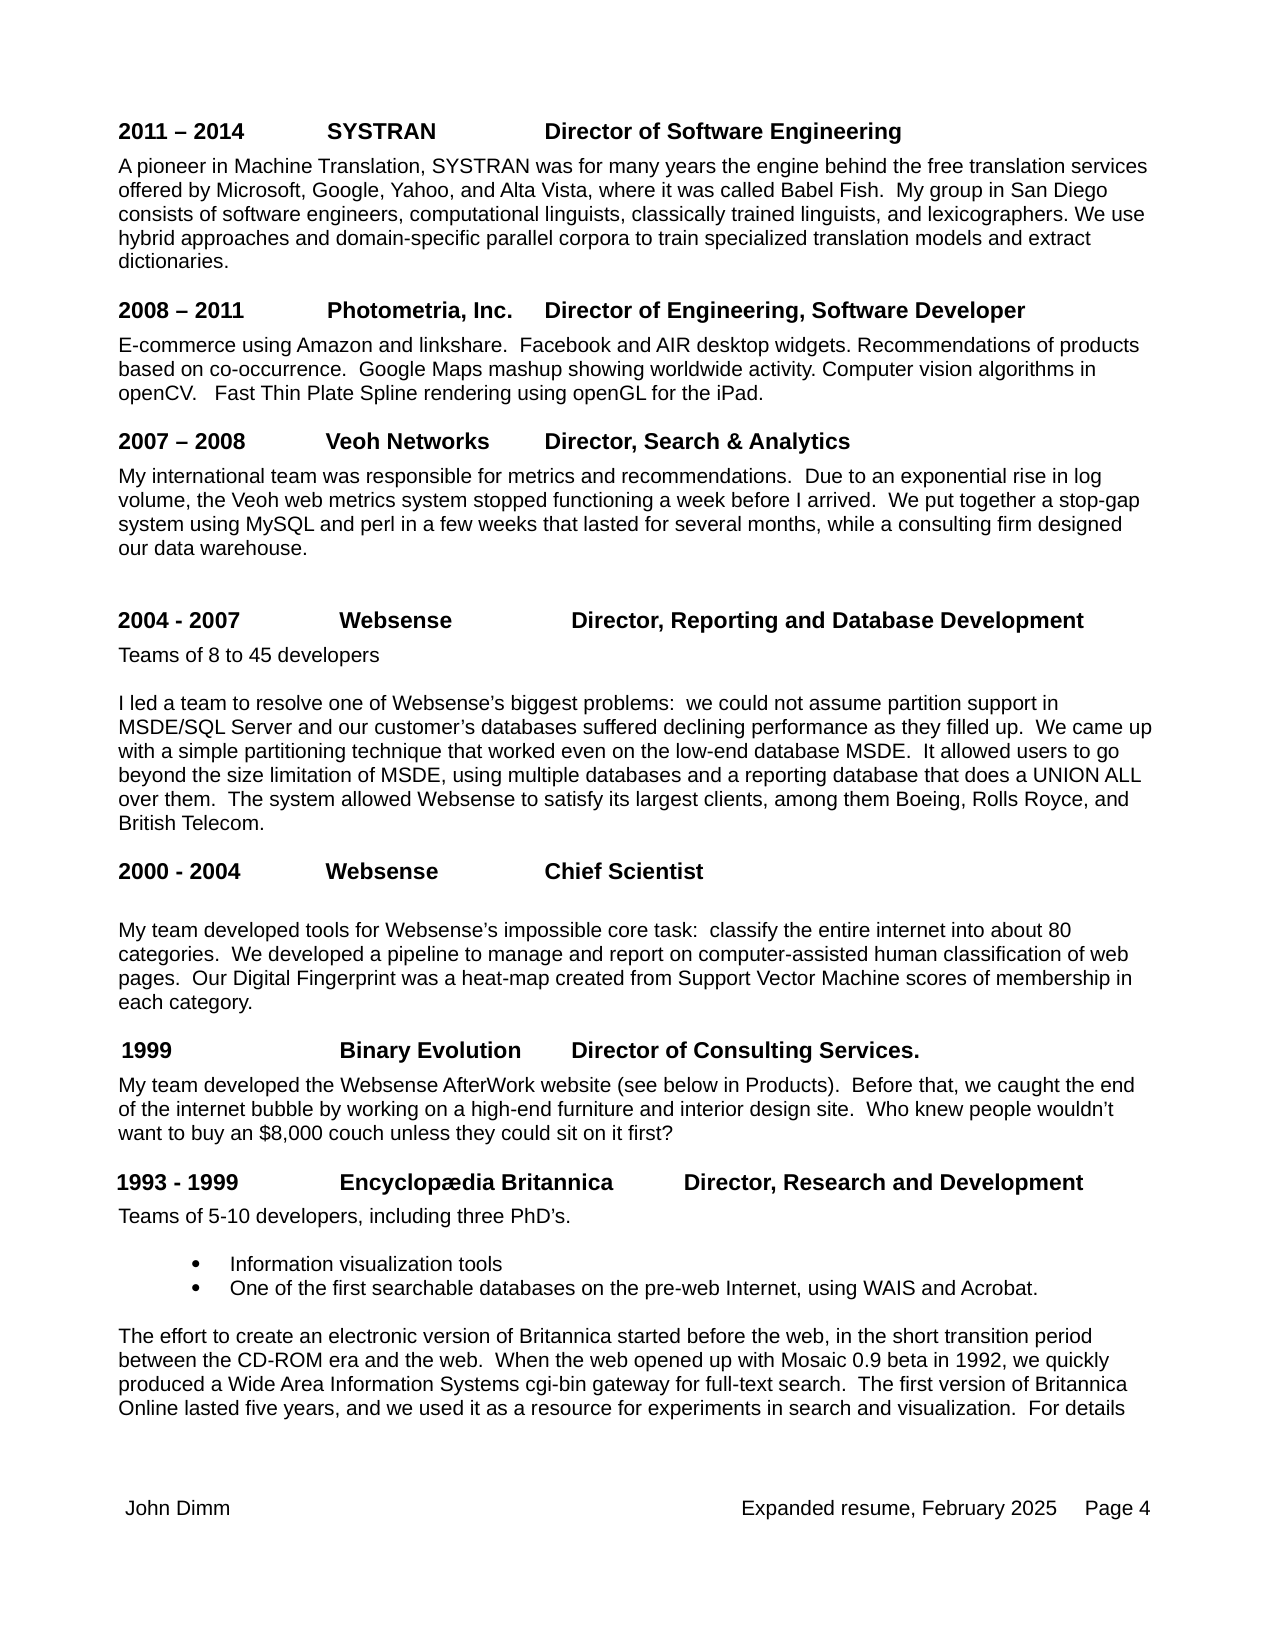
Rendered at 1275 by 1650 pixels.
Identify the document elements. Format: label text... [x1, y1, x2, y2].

text A pioneer in Machine Translation, SYSTRAN was for many years the engine behind the free translation services offered by Microsoft, Google, Yahoo, and Alta Vista, where it was called Babel Fish. My group in San Diego consists of software engineers, computational linguists, classically trained linguists, and lexicographers. We use hybrid approaches and domain-specific parallel corpora to train specialized translation models and extract dictionaries. [118, 153, 1157, 273]
table_header Director of Software Engineering [544, 118, 1098, 153]
text E-commerce using Amazon and linkshare. Facebook and AIR desktop widgets. Recommendations of products based on co-occurrence. Google Maps mashup showing worldwide activity. Computer vision algorithms in openCV. Fast Thin Plate Spline rendering using openGL for the iPad. [118, 332, 1157, 404]
table_header Director, Research and Development [684, 1169, 1151, 1204]
text Teams of 8 to 45 developers [118, 643, 1157, 667]
text Teams of 5-10 developers, including three PhD’s. [118, 1204, 1157, 1228]
text I led a team to resolve one of Websense’s biggest problems: we could not assume partition support in MSDE/SQL Server and our customer’s databases suffered declining performance as they filled up. We came up with a simple partitioning technique that worked even on the low-end database MSDE. It allowed users to go beyond the size limitation of MSDE, using multiple databases and a reporting database that does a UNION ALL over them. The system allowed Websense to satisfy its largest clients, among them Boeing, Rolls Royce, and British Telecom. [118, 691, 1157, 834]
text My team developed the Websense AfterWork website (see below in Products). Before that, we caught the end of the internet bubble by working on a high-end furniture and interior design site. Who knew people wouldn’t want to buy an $8,000 couch unless they could sit on it first? [118, 1073, 1157, 1144]
text My team developed tools for Websense’s impossible core task: classify the entire internet into about 80 categories. We developed a pipeline to manage and report on computer-assisted human classification of web pages. Our Digital Fingerprint was a heat-map created from Support Vector Machine scores of membership in each category. [118, 918, 1157, 1013]
table_header 2004 - 2007 [118, 608, 339, 643]
table_header Encyclopædia Britannica [339, 1169, 683, 1204]
text The effort to create an electronic version of Britannica started before the web, in the short transition period between the CD-ROM era and the web. When the web opened up with Mosaic 0.9 beta in 1992, we quickly produced a Wide Area Information Systems cgi-bin gateway for full-text search. The first version of Britannica Online lasted five years, and we used it as a resource for experiments in search and visualization. For details [118, 1324, 1157, 1420]
table_header 1999 [121, 1038, 339, 1073]
table_header Director of Consulting Services. [571, 1038, 1151, 1073]
table_header SYSTRAN [327, 118, 544, 153]
table_header Veoh Networks [325, 428, 544, 464]
table_header Photometria, Inc. [327, 297, 544, 332]
table_header Websense [325, 858, 544, 894]
table_header 2000 - 2004 [118, 858, 325, 894]
table_header 2011 – 2014 [118, 118, 327, 153]
table_header 2008 – 2011 [118, 297, 327, 332]
list Information visualization tools [192, 1252, 1157, 1276]
table_header 1993 - 1999 [116, 1169, 339, 1204]
table_header Director, Search & Analytics [544, 428, 1093, 464]
table_header Websense [339, 608, 571, 643]
table_header 2007 – 2008 [118, 428, 325, 464]
table_header Binary Evolution [339, 1038, 571, 1073]
text My international team was responsible for metrics and recommendations. Due to an exponential rise in log volume, the Veoh web metrics system stopped functioning a week before I arrived. We put together a stop-gap system using MySQL and perl in a few weeks that lasted for several months, while a consulting firm designed our data warehouse. [118, 464, 1157, 559]
table_header Director of Engineering, Software Developer [544, 297, 1098, 332]
list One of the first searchable databases on the pre-web Internet, using WAIS and Acrobat. [192, 1276, 1157, 1300]
table_header Chief Scientist [544, 858, 1093, 894]
table_header Director, Reporting and Database Development [571, 608, 1128, 643]
